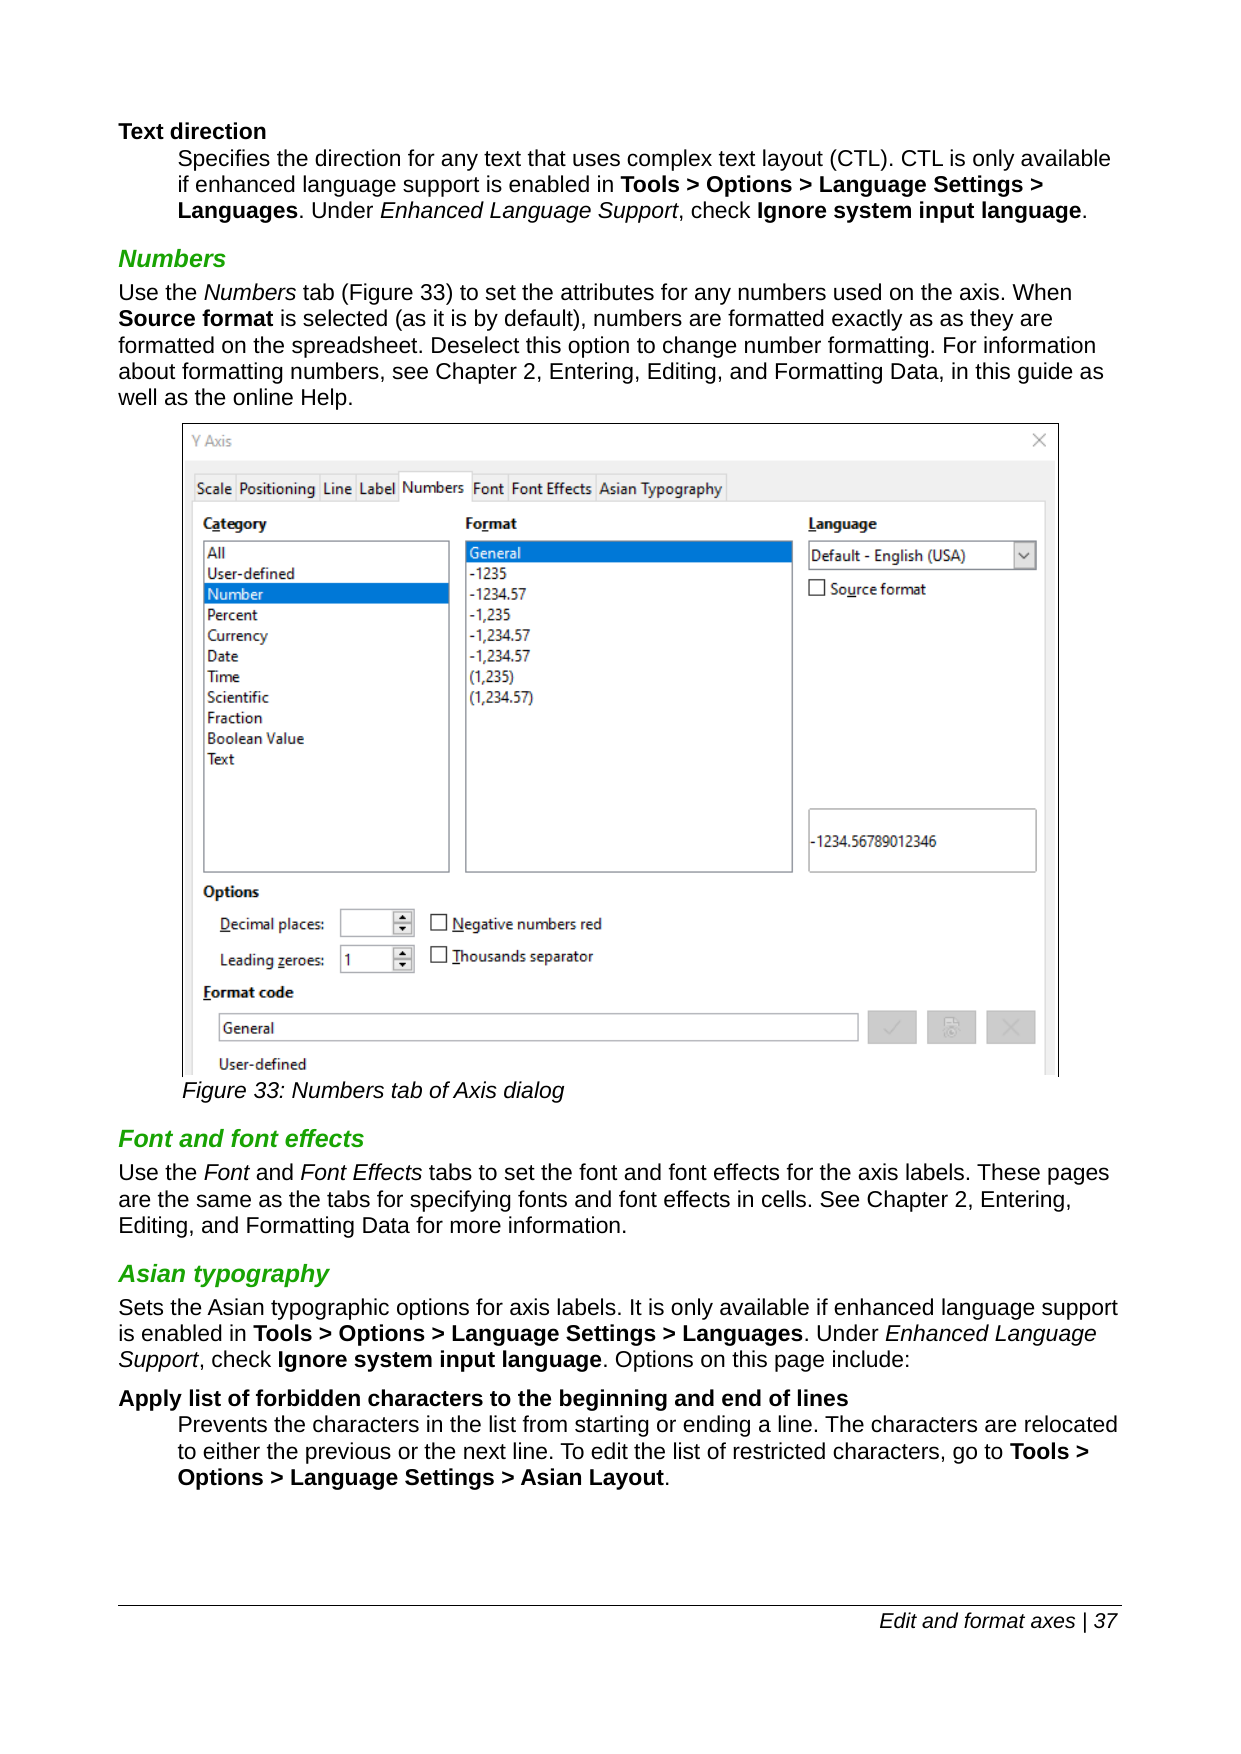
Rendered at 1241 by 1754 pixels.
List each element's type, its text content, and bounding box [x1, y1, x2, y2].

text Sets the Asian typographic options for axis labels. It is only available if enhanced language support is enabled in Tools > Options > Language Settings > Languages. Under Enhanced Language Support, check Ignore system input language. Options on this page include: [118, 1293, 1122, 1373]
text Use the Font and Font Effects tabs to set the font and font effects for the axis labels. These pages are the same as the tabs for specifying fonts and font effects in cells. See Chapter 2, Entering, Editing, and Formatting Data for more information. [118, 1159, 1122, 1238]
text Text direction [118, 118, 1122, 144]
subtitle Asian typography [118, 1259, 1122, 1288]
text Figure 33: Numbers tab of Axis dialog [182, 424, 1058, 1104]
text Use the Numbers tab (Figure 33) to set the attributes for any numbers used on the axis. When Source format is selected (as it is by default), numbers are formatted exactly as as they are formatted on the spreadsheet. Deselect this option to change number formatting. For information about formatting numbers, see Chapter 2, Entering, Editing, and Formatting Data, in this guide as well as the online Help. [118, 279, 1122, 411]
text Specifies the direction for any text that uses complex text layout (CTL). CTL is only available if enhanced language support is enabled in Tools > Options > Language Settings > Languages. Under Enhanced Language Support, check Ignore system input language. [177, 144, 1122, 223]
text Prevents the characters in the list from starting or ending a line. The characters are relocated to either the previous or the next line. To edit the list of restricted characters, go to Tools > Options > Language Settings > Asian Layout. [177, 1411, 1122, 1491]
subtitle Font and font effects [118, 1124, 1122, 1153]
text Apply list of forbidden characters to the beginning and end of lines [118, 1385, 1122, 1411]
subtitle Numbers [118, 244, 1122, 273]
picture [184, 426, 1055, 1075]
